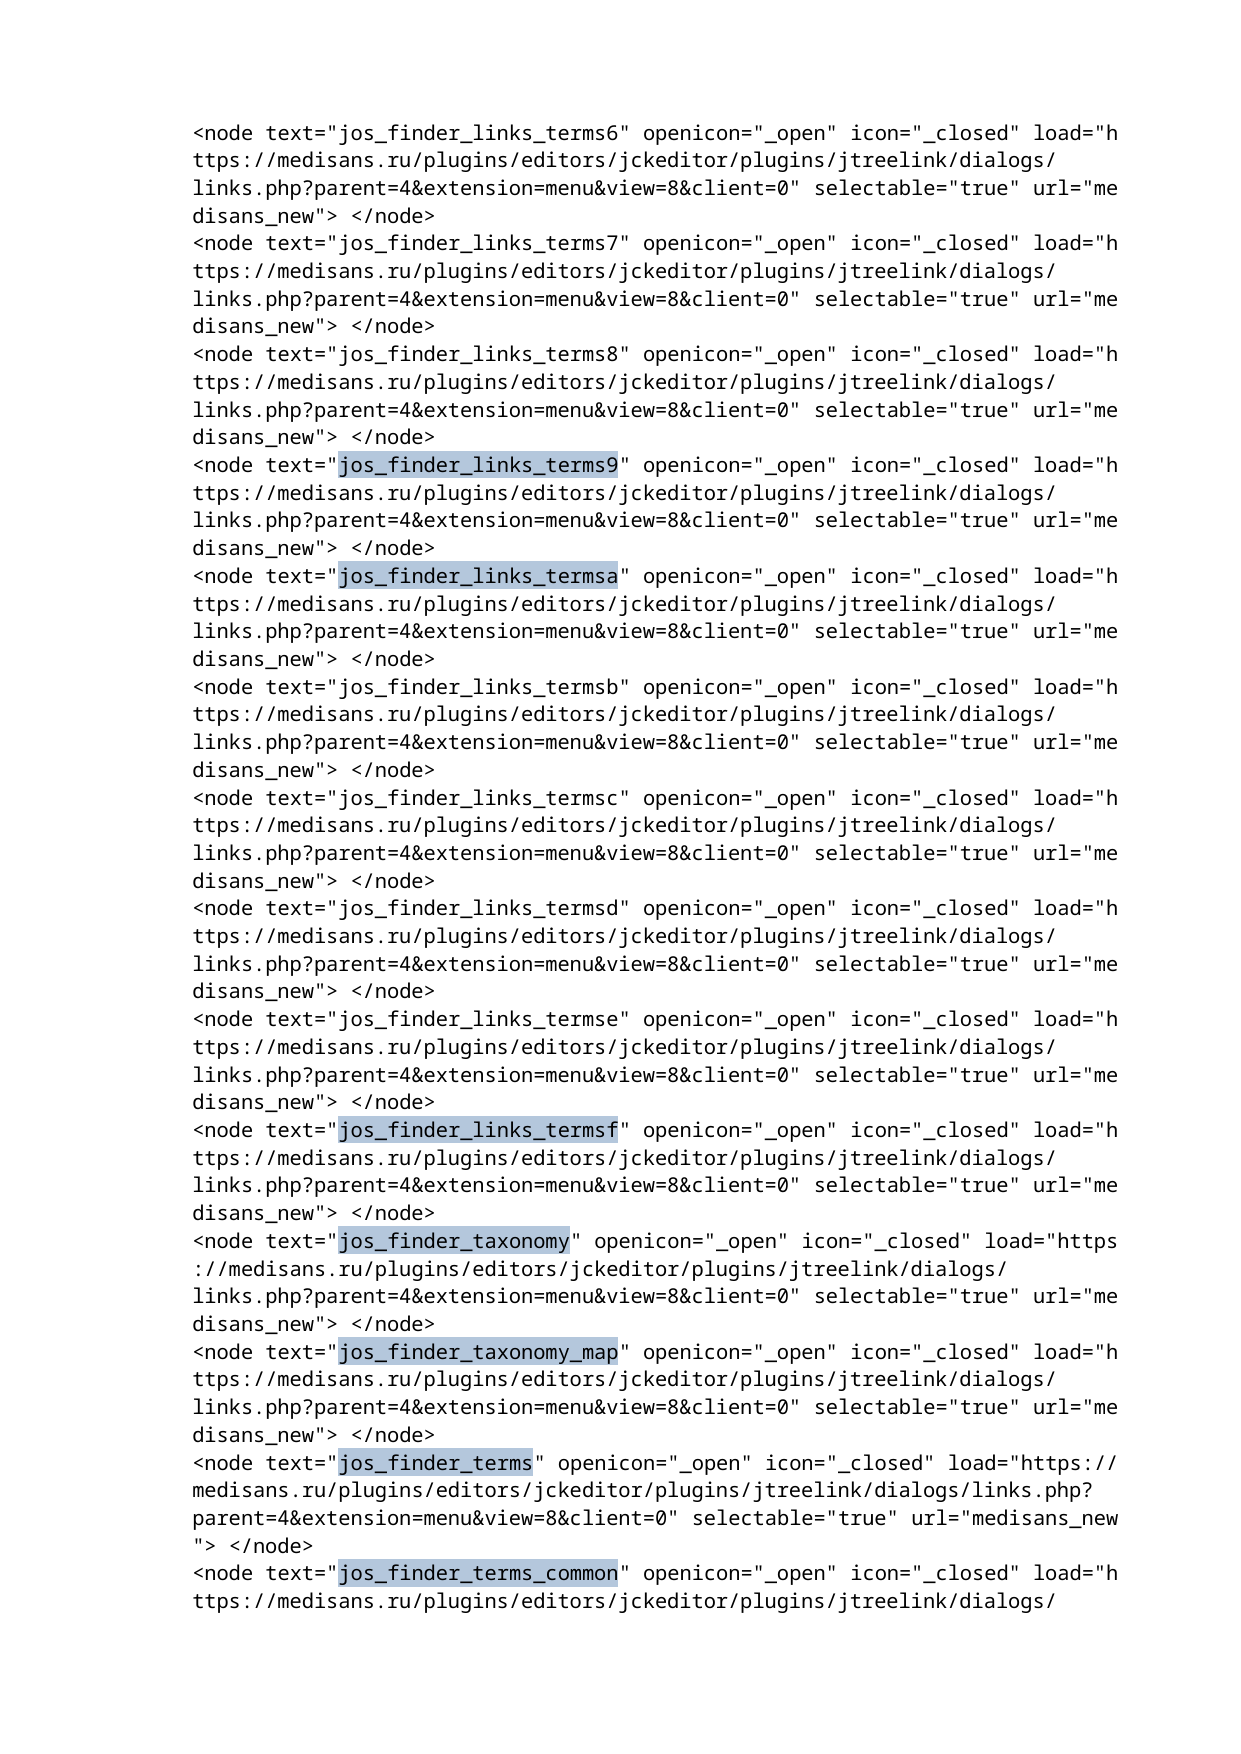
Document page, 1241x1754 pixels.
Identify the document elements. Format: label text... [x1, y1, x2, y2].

text <node text="jos_finder_links_termsd" openicon="_open" icon="_closed" load="https://medisans.ru/plugins/editors/jckeditor/plugins/jtreelink/dialogs/links.php?parent=4&extension=menu&view=8&client=0" selectable="true" url="medisans_new"> </node> [192, 894, 1122, 1005]
text <node text="jos_finder_links_terms6" openicon="_open" icon="_closed" load="https://medisans.ru/plugins/editors/jckeditor/plugins/jtreelink/dialogs/links.php?parent=4&extension=menu&view=8&client=0" selectable="true" url="medisans_new"> </node> [192, 118, 1122, 229]
text <node text="jos_finder_taxonomy" openicon="_open" icon="_closed" load="https://medisans.ru/plugins/editors/jckeditor/plugins/jtreelink/dialogs/links.php?parent=4&extension=menu&view=8&client=0" selectable="true" url="medisans_new"> </node> [192, 1226, 1122, 1337]
text <node text="jos_finder_links_terms7" openicon="_open" icon="_closed" load="https://medisans.ru/plugins/editors/jckeditor/plugins/jtreelink/dialogs/links.php?parent=4&extension=menu&view=8&client=0" selectable="true" url="medisans_new"> </node> [192, 229, 1122, 340]
text <node text="jos_finder_links_terms8" openicon="_open" icon="_closed" load="https://medisans.ru/plugins/editors/jckeditor/plugins/jtreelink/dialogs/links.php?parent=4&extension=menu&view=8&client=0" selectable="true" url="medisans_new"> </node> [192, 340, 1122, 451]
text <node text="jos_finder_links_terms9" openicon="_open" icon="_closed" load="https://medisans.ru/plugins/editors/jckeditor/plugins/jtreelink/dialogs/links.php?parent=4&extension=menu&view=8&client=0" selectable="true" url="medisans_new"> </node> [192, 451, 1122, 561]
text <node text="jos_finder_taxonomy_map" openicon="_open" icon="_closed" load="https://medisans.ru/plugins/editors/jckeditor/plugins/jtreelink/dialogs/links.php?parent=4&extension=menu&view=8&client=0" selectable="true" url="medisans_new"> </node> [192, 1337, 1122, 1448]
text <node text="jos_finder_terms" openicon="_open" icon="_closed" load="https://medisans.ru/plugins/editors/jckeditor/plugins/jtreelink/dialogs/links.php?parent=4&extension=menu&view=8&client=0" selectable="true" url="medisans_new"> </node> [192, 1448, 1122, 1559]
text <node text="jos_finder_links_termsf" openicon="_open" icon="_closed" load="https://medisans.ru/plugins/editors/jckeditor/plugins/jtreelink/dialogs/links.php?parent=4&extension=menu&view=8&client=0" selectable="true" url="medisans_new"> </node> [192, 1116, 1122, 1226]
text <node text="jos_finder_links_termsa" openicon="_open" icon="_closed" load="https://medisans.ru/plugins/editors/jckeditor/plugins/jtreelink/dialogs/links.php?parent=4&extension=menu&view=8&client=0" selectable="true" url="medisans_new"> </node> [192, 561, 1122, 672]
text <node text="jos_finder_terms_common" openicon="_open" icon="_closed" load="https://medisans.ru/plugins/editors/jckeditor/plugins/jtreelink/dialogs/ [192, 1559, 1122, 1614]
text <node text="jos_finder_links_termse" openicon="_open" icon="_closed" load="https://medisans.ru/plugins/editors/jckeditor/plugins/jtreelink/dialogs/links.php?parent=4&extension=menu&view=8&client=0" selectable="true" url="medisans_new"> </node> [192, 1005, 1122, 1116]
text <node text="jos_finder_links_termsb" openicon="_open" icon="_closed" load="https://medisans.ru/plugins/editors/jckeditor/plugins/jtreelink/dialogs/links.php?parent=4&extension=menu&view=8&client=0" selectable="true" url="medisans_new"> </node> [192, 672, 1122, 783]
text <node text="jos_finder_links_termsc" openicon="_open" icon="_closed" load="https://medisans.ru/plugins/editors/jckeditor/plugins/jtreelink/dialogs/links.php?parent=4&extension=menu&view=8&client=0" selectable="true" url="medisans_new"> </node> [192, 783, 1122, 894]
